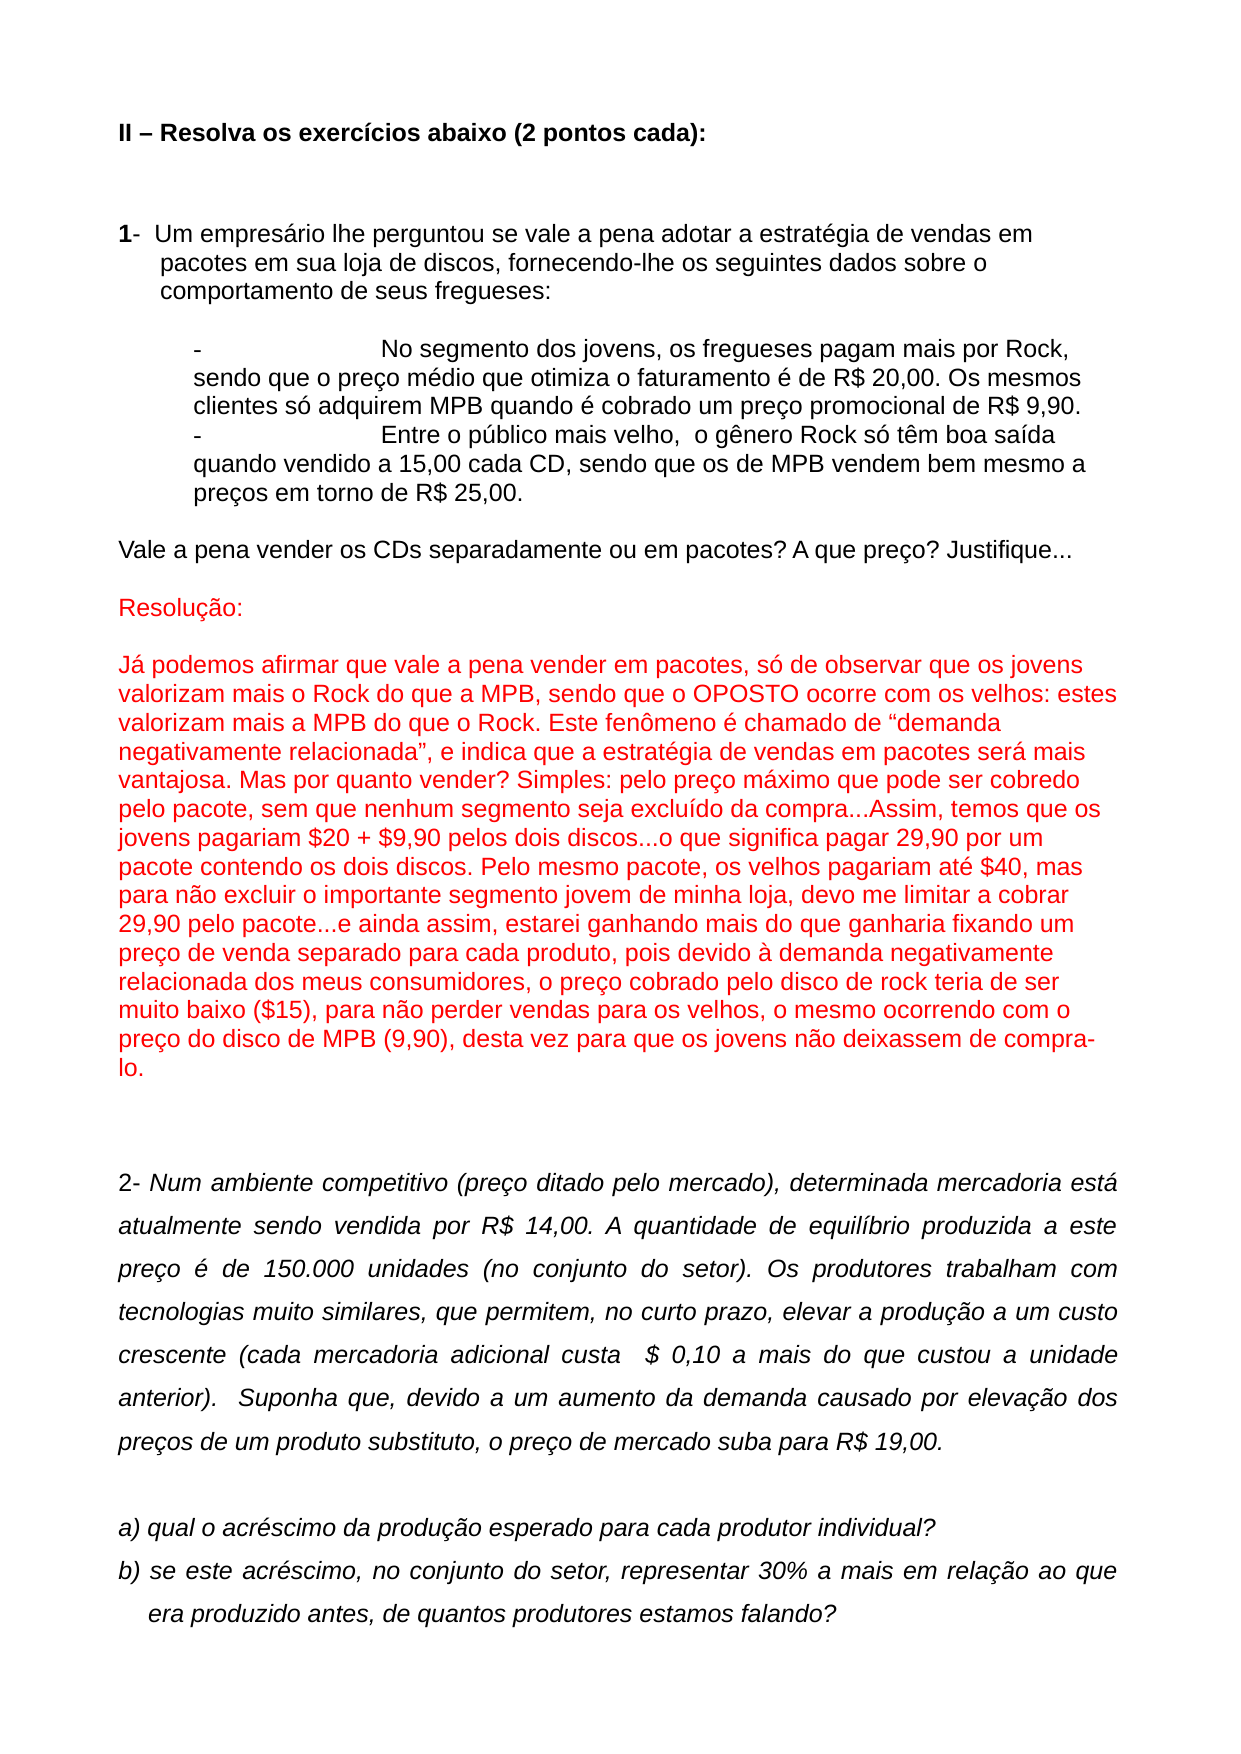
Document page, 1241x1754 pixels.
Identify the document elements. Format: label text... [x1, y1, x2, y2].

list No segmento dos jovens, os fregueses pagam mais por Rock, sendo que o preço médio que otimiza o faturamento é de R$ 20,00. Os mesmos clientes só adquirem MPB quando é cobrado um preço promocional de R$ 9,90. [193, 334, 1122, 420]
text 1- Um empresário lhe perguntou se vale a pena adotar a estratégia de vendas em pacotes em sua loja de discos, fornecendo-lhe os seguintes dados sobre o comportamento de seus fregueses: [118, 219, 1122, 305]
text Já podemos afirmar que vale a pena vender em pacotes, só de observar que os jovens valorizam mais o Rock do que a MPB, sendo que o OPOSTO ocorre com os velhos: estes valorizam mais a MPB do que o Rock. Este fenômeno é chamado de “demanda negativamente relacionada”, e indica que a estratégia de vendas em pacotes será mais vantajosa. Mas por quanto vender? Simples: pelo preço máximo que pode ser cobredo pelo pacote, sem que nenhum segmento seja excluído da compra...Assim, temos que os jovens pagariam $20 + $9,90 pelos dois discos...o que significa pagar 29,90 por um pacote contendo os dois discos. Pelo mesmo pacote, os velhos pagariam até $40, mas para não excluir o importante segmento jovem de minha loja, devo me limitar a cobrar 29,90 pelo pacote...e ainda assim, estarei ganhando mais do que ganharia fixando um preço de venda separado para cada produto, pois devido à demanda negativamente relacionada dos meus consumidores, o preço cobrado pelo disco de rock teria de ser muito baixo ($15), para não perder vendas para os velhos, o mesmo ocorrendo com o preço do disco de MPB (9,90), desta vez para que os jovens não deixassem de compra-lo. [118, 650, 1122, 1081]
text Resolução: [118, 593, 1122, 621]
text Vale a pena vender os CDs separadamente ou em pacotes? A que preço? Justifique... [118, 535, 1122, 564]
text II – Resolva os exercícios abaixo (2 pontos cada): [118, 118, 1122, 147]
text 2- Num ambiente competitivo (preço ditado pelo mercado), determinada mercadoria está atualmente sendo vendida por R$ 14,00. A quantidade de equilíbrio produzida a este preço é de 150.000 unidades (no conjunto do setor). Os produtores trabalham com tecnologias muito similares, que permitem, no curto prazo, elevar a produção a um custo crescente (cada mercadoria adicional custa $ 0,10 a mais do que custou a unidade anterior). Suponha que, devido a um aumento da demanda causado por elevação dos preços de um produto substituto, o preço de mercado suba para R$ 19,00. [118, 1168, 1122, 1455]
list Entre o público mais velho, o gênero Rock só têm boa saída quando vendido a 15,00 cada CD, sendo que os de MPB vendem bem mesmo a preços em torno de R$ 25,00. [193, 420, 1122, 506]
text b) se este acréscimo, no conjunto do setor, representar 30% a mais em relação ao que era produzido antes, de quantos produtores estamos falando? [118, 1556, 1122, 1628]
text a) qual o acréscimo da produção esperado para cada produtor individual? [118, 1513, 1122, 1541]
